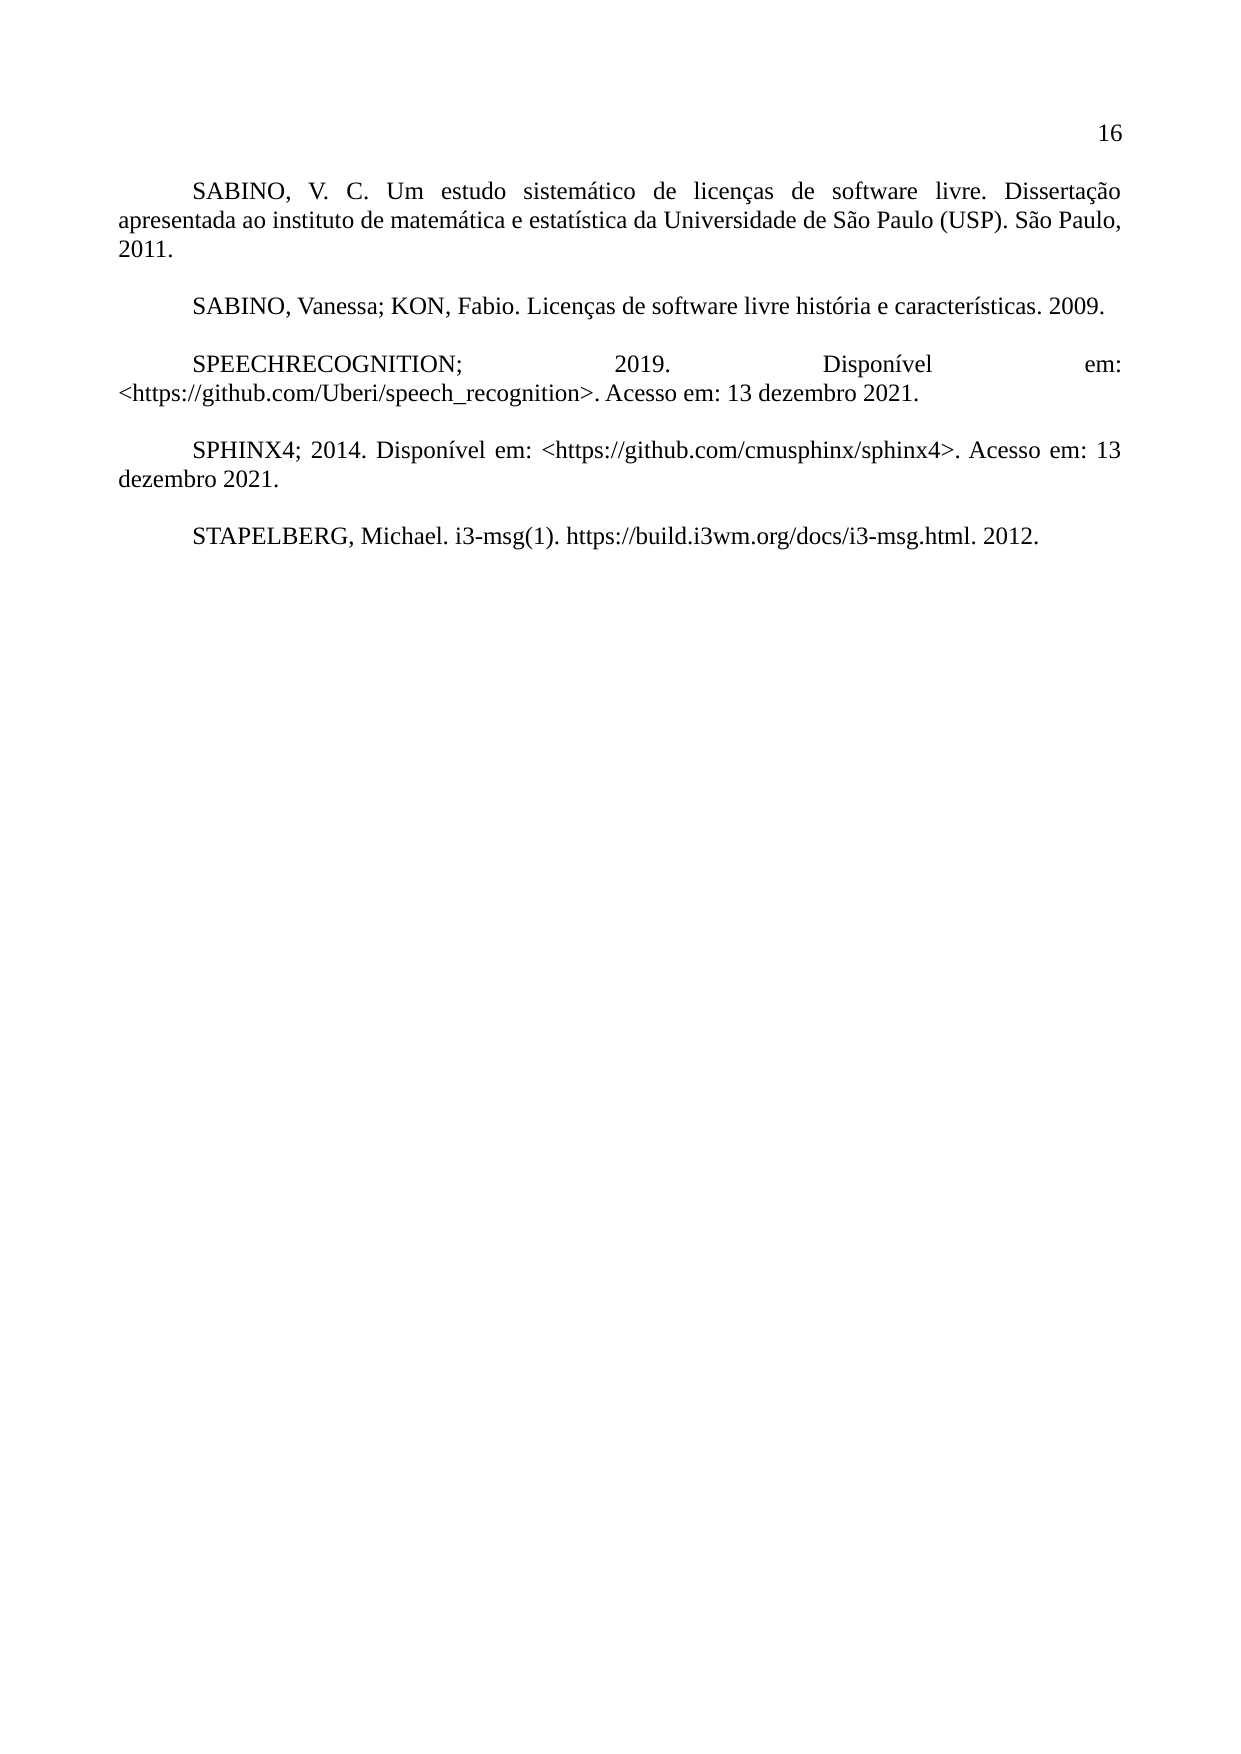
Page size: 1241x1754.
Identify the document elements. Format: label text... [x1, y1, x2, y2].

text SPEECHRECOGNITION; 2019. Disponível em: <https://github.com/Uberi/speech_recognition>. Acesso em: 13 dezembro 2021. [118, 349, 1122, 406]
text STAPELBERG, Michael. i3-msg(1). https://build.i3wm.org/docs/i3-msg.html. 2012. [118, 521, 1122, 550]
text SABINO, Vanessa; KON, Fabio. Licenças de software livre história e características. 2009. [118, 291, 1122, 320]
text SPHINX4; 2014. Disponível em: <https://github.com/cmusphinx/sphinx4>. Acesso em: 13 dezembro 2021. [118, 435, 1122, 493]
text SABINO, V. C. Um estudo sistemático de licenças de software livre. Dissertação apresentada ao instituto de matemática e estatística da Universidade de São Paulo (USP). São Paulo, 2011. [118, 176, 1122, 263]
